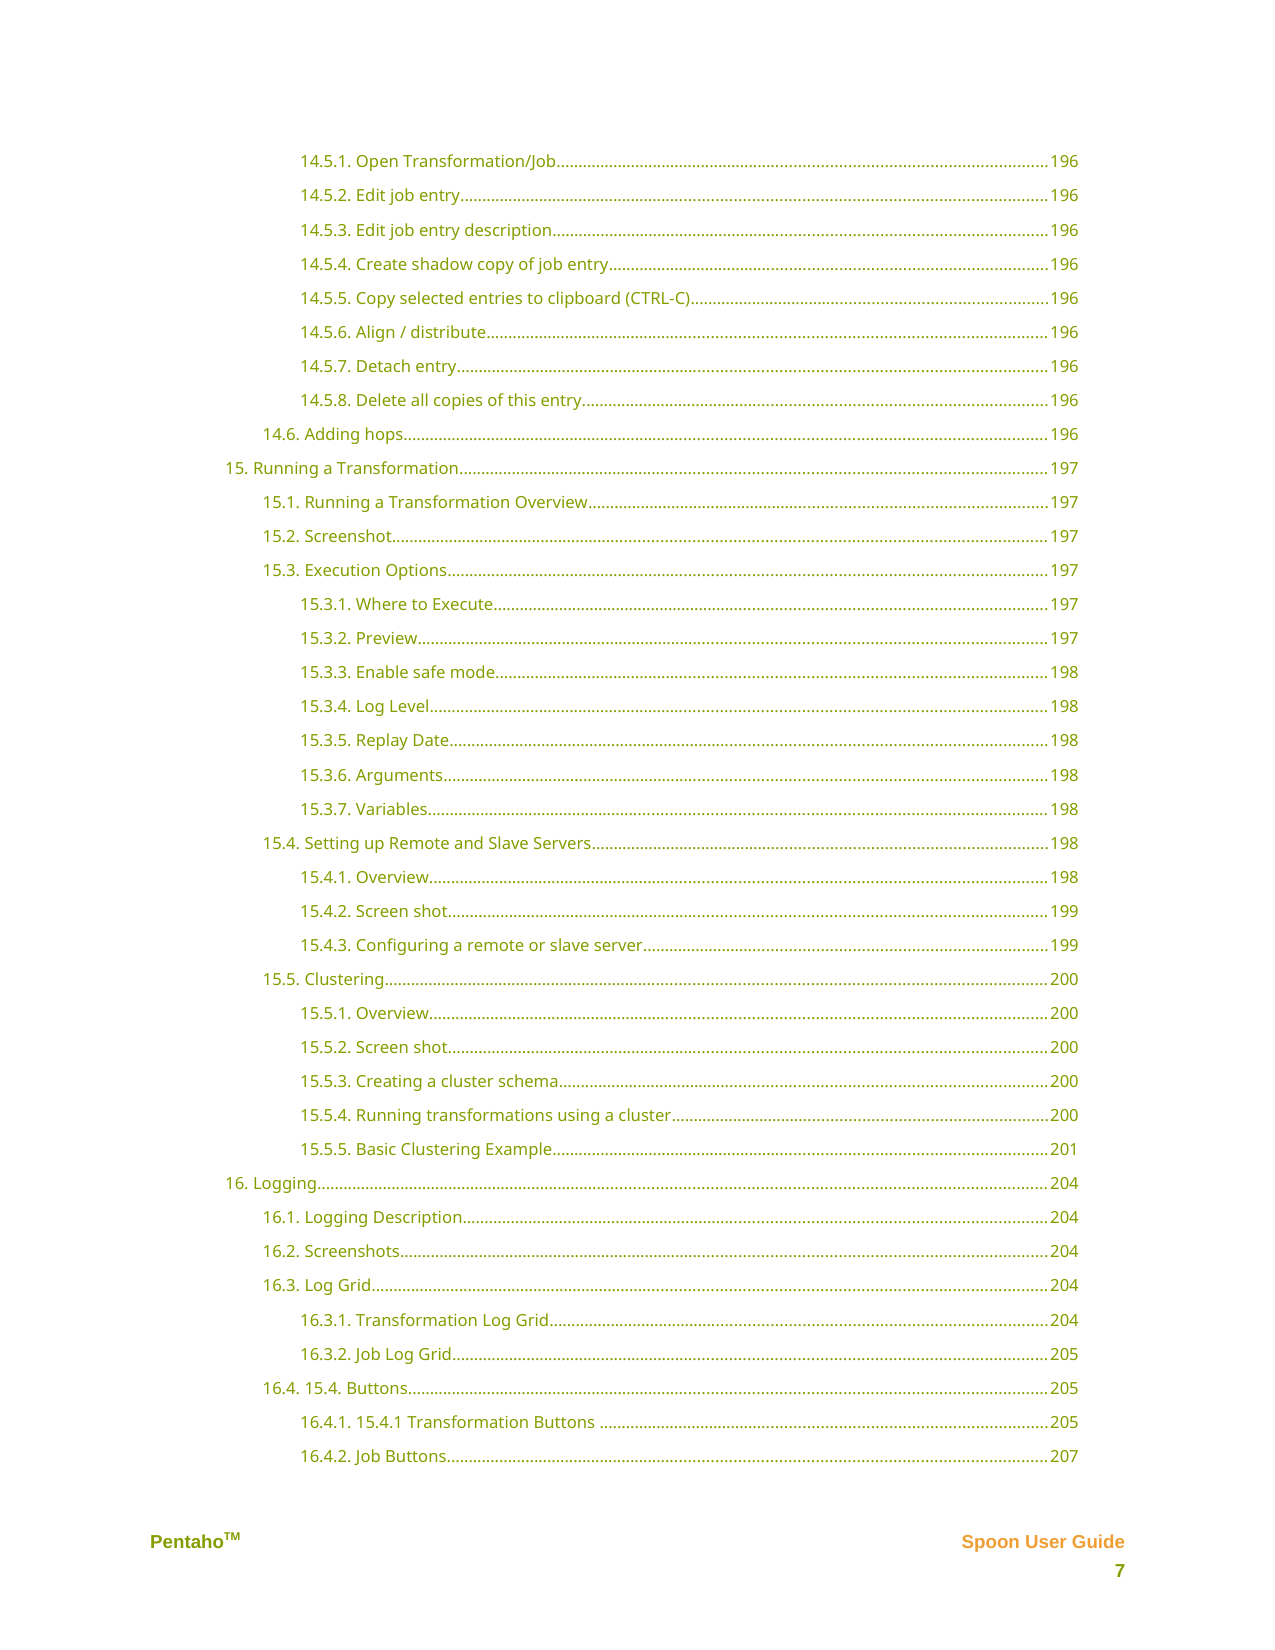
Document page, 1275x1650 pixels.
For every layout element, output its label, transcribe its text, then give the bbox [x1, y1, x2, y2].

text 16.4.2. Job Buttons 207 [300, 1444, 1125, 1467]
text 16.3.1. Transformation Log Grid 204 [300, 1308, 1125, 1331]
text 15.3.1. Where to Execute 197 [300, 593, 1125, 616]
text 16.4. 15.4. Buttons 205 [262, 1376, 1125, 1399]
text 15.5.2. Screen shot 200 [300, 1036, 1125, 1058]
text 15.4. Setting up Remote and Slave Servers 198 [262, 831, 1125, 854]
text 14.5.1. Open Transformation/Job 196 [300, 150, 1125, 173]
text 15.3.7. Variables 198 [300, 797, 1125, 820]
text 15.3.5. Replay Date 198 [300, 729, 1125, 752]
text 15.3.6. Arguments 198 [300, 763, 1125, 786]
text 16.3.2. Job Log Grid 205 [300, 1342, 1125, 1365]
text 15.1. Running a Transformation Overview 197 [262, 491, 1125, 513]
text 14.6. Adding hops 196 [262, 422, 1125, 445]
text 15.4.2. Screen shot 199 [300, 899, 1125, 922]
text 15.3.4. Log Level 198 [300, 695, 1125, 718]
text 15.4.3. Configuring a remote or slave server 199 [300, 933, 1125, 956]
text 15.5.3. Creating a cluster schema 200 [300, 1070, 1125, 1092]
text 16.3. Log Grid 204 [262, 1274, 1125, 1297]
text 15.5.1. Overview 200 [300, 1002, 1125, 1024]
text 15.5. Clustering 200 [262, 967, 1125, 990]
text 14.5.5. Copy selected entries to clipboard (CTRL-C) 196 [300, 286, 1125, 309]
text 14.5.8. Delete all copies of this entry. 196 [300, 388, 1125, 411]
text 14.5.6. Align / distribute 196 [300, 320, 1125, 343]
text 14.5.3. Edit job entry description 196 [300, 218, 1125, 241]
text 15.2. Screenshot 197 [262, 525, 1125, 547]
text 15. Running a Transformation 197 [225, 457, 1200, 479]
text 16. Logging 204 [225, 1172, 1200, 1194]
text 16.2. Screenshots 204 [262, 1240, 1125, 1263]
text 14.5.4. Create shadow copy of job entry 196 [300, 252, 1125, 275]
text 15.3.2. Preview 197 [300, 627, 1125, 649]
text 15.4.1. Overview 198 [300, 865, 1125, 888]
text 15.5.4. Running transformations using a cluster 200 [300, 1104, 1125, 1126]
text 15.3.3. Enable safe mode 198 [300, 661, 1125, 684]
text 14.5.7. Detach entry 196 [300, 354, 1125, 377]
text 14.5.2. Edit job entry 196 [300, 184, 1125, 207]
text 16.1. Logging Description 204 [262, 1206, 1125, 1229]
text 15.3. Execution Options 197 [262, 559, 1125, 581]
text 16.4.1. 15.4.1 Transformation Buttons 205 [300, 1410, 1125, 1433]
text 15.5.5. Basic Clustering Example 201 [300, 1138, 1125, 1161]
